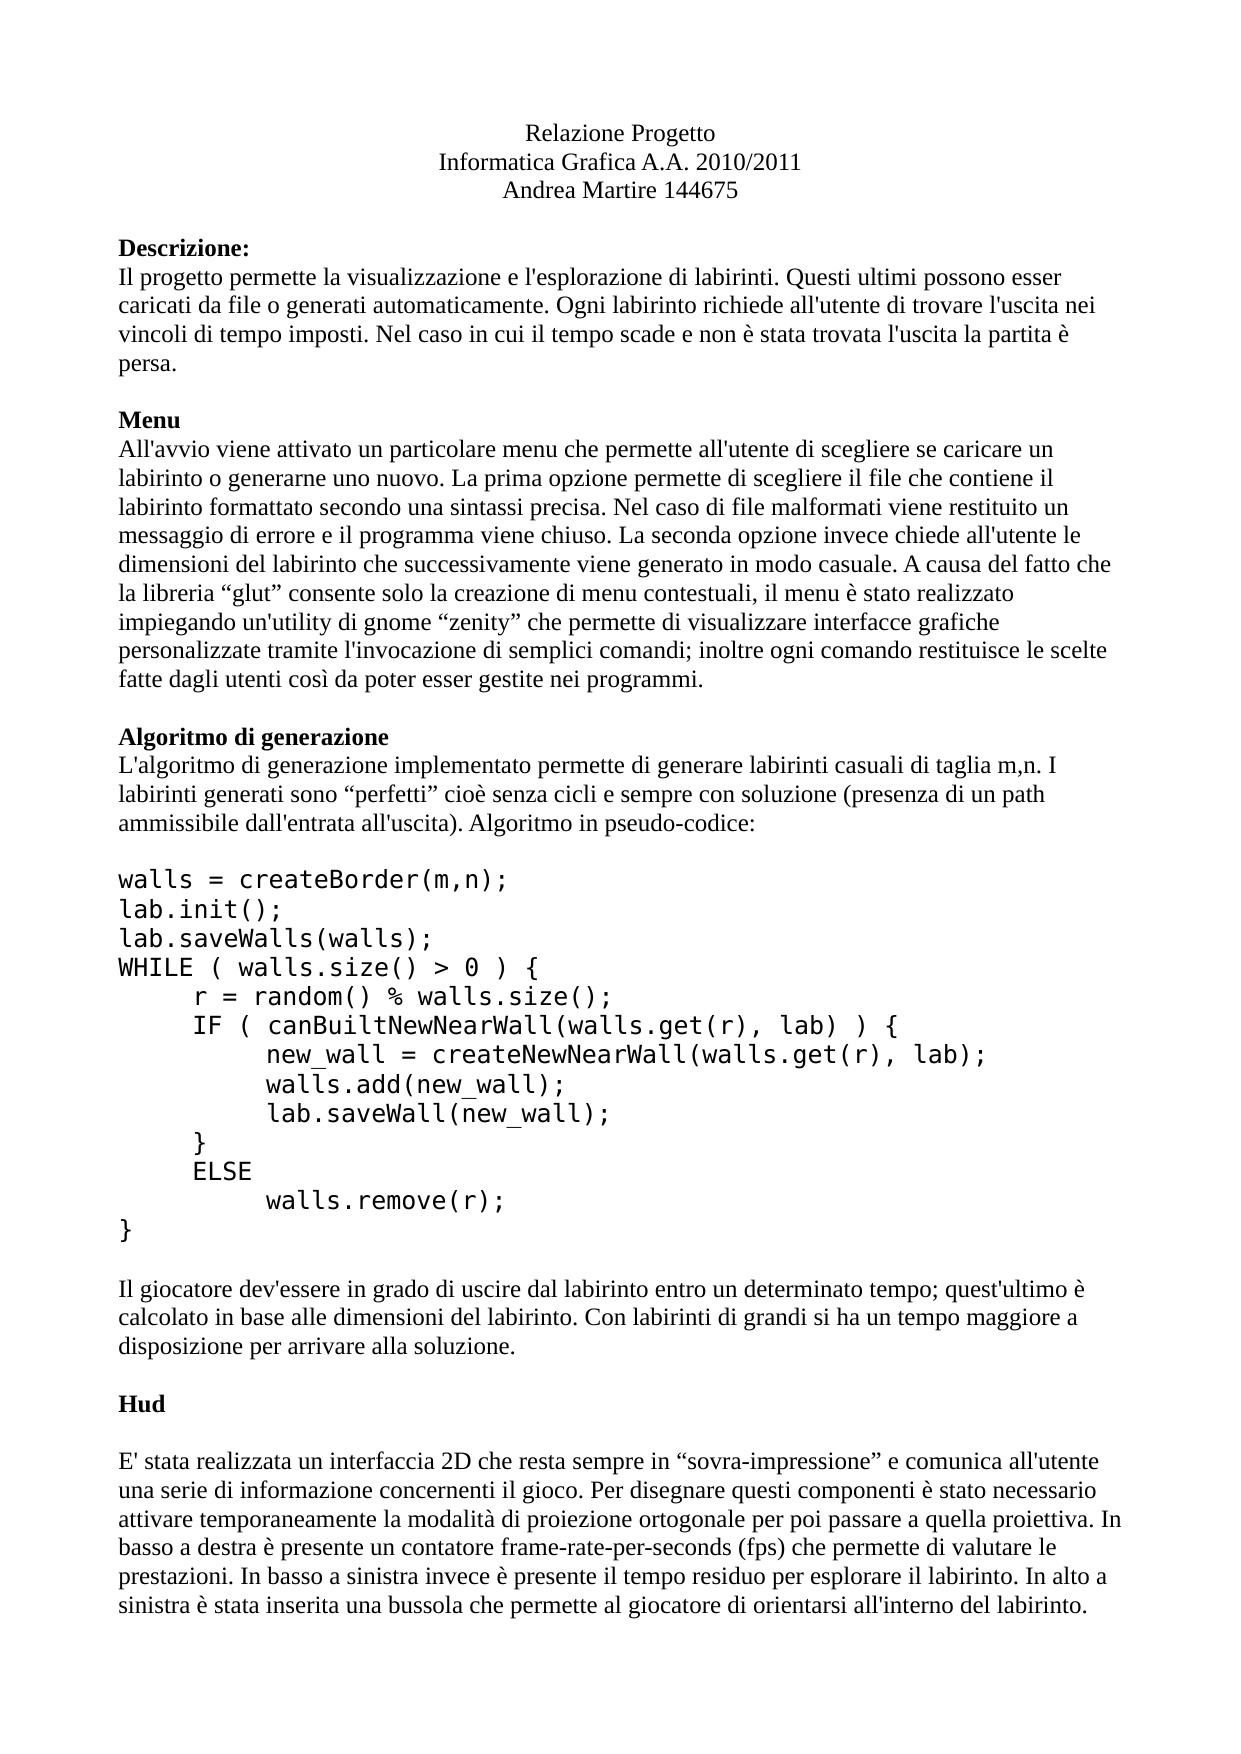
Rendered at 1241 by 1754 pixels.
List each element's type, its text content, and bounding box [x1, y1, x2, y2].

text Menu [118, 406, 1122, 434]
text Il progetto permette la visualizzazione e l'esplorazione di labirinti. Questi ultimi possono esser caricati da file o generati automaticamente. Ogni labirinto richiede all'utente di trovare l'uscita nei vincoli di tempo imposti. Nel caso in cui il tempo scade e non è stata trovata l'uscita la partita è persa. [118, 262, 1122, 377]
text Descrizione: [118, 233, 1122, 262]
text walls.add(new_wall); [118, 1070, 1122, 1099]
text All'avvio viene attivato un particolare menu che permette all'utente di scegliere se caricare un labirinto o generarne uno nuovo. La prima opzione permette di scegliere il file che contiene il labirinto formattato secondo una sintassi precisa. Nel caso di file malformati viene restituito un messaggio di errore e il programma viene chiuso. La seconda opzione invece chiede all'utente le dimensioni del labirinto che successivamente viene generato in modo casuale. A causa del fatto che la libreria “glut” consente solo la creazione di menu contestuali, il menu è stato realizzato impiegando un'utility di gnome “zenity” che permette di visualizzare interfacce grafiche personalizzate tramite l'invocazione di semplici comandi; inoltre ogni comando restituisce le scelte fatte dagli utenti così da poter esser gestite nei programmi. [118, 434, 1122, 693]
text Relazione Progetto [118, 118, 1122, 147]
text E' stata realizzata un interfaccia 2D che resta sempre in “sovra-impressione” e comunica all'utente una serie di informazione concernenti il gioco. Per disegnare questi componenti è stato necessario attivare temporaneamente la modalità di proiezione ortogonale per poi passare a quella proiettiva. In basso a destra è presente un contatore frame-rate-per-seconds (fps) che permette di valutare le prestazioni. In basso a sinistra invece è presente il tempo residuo per esplorare il labirinto. In alto a sinistra è stata inserita una bussola che permette al giocatore di orientarsi all'interno del labirinto. [118, 1446, 1122, 1619]
text } [118, 1216, 1122, 1245]
text L'algoritmo di generazione implementato permette di generare labirinti casuali di taglia m,n. I labirinti generati sono “perfetti” cioè senza cicli e sempre con soluzione (presenza di un path ammissibile dall'entrata all'uscita). Algoritmo in pseudo-codice: [118, 751, 1122, 837]
text Informatica Grafica A.A. 2010/2011 [118, 147, 1122, 176]
text new_wall = createNewNearWall(walls.get(r), lab); [118, 1041, 1122, 1070]
text walls = createBorder(m,n); [118, 866, 1122, 895]
text IF ( canBuiltNewNearWall(walls.get(r), lab) ) { [118, 1011, 1122, 1041]
text lab.saveWall(new_wall); [118, 1099, 1122, 1128]
text lab.init(); [118, 895, 1122, 924]
text Andrea Martire 144675 [118, 176, 1122, 204]
text Il giocatore dev'essere in grado di uscire dal labirinto entro un determinato tempo; quest'ultimo è calcolato in base alle dimensioni del labirinto. Con labirinti di grandi si ha un tempo maggiore a disposizione per arrivare alla soluzione. [118, 1274, 1122, 1360]
text WHILE ( walls.size() > 0 ) { [118, 953, 1122, 982]
text Hud [118, 1389, 1122, 1417]
text } [118, 1128, 1122, 1157]
text walls.remove(r); [118, 1186, 1122, 1216]
text ELSE [118, 1157, 1122, 1186]
text Algoritmo di generazione [118, 722, 1122, 751]
text r = random() % walls.size(); [118, 982, 1122, 1011]
text lab.saveWalls(walls); [118, 924, 1122, 953]
